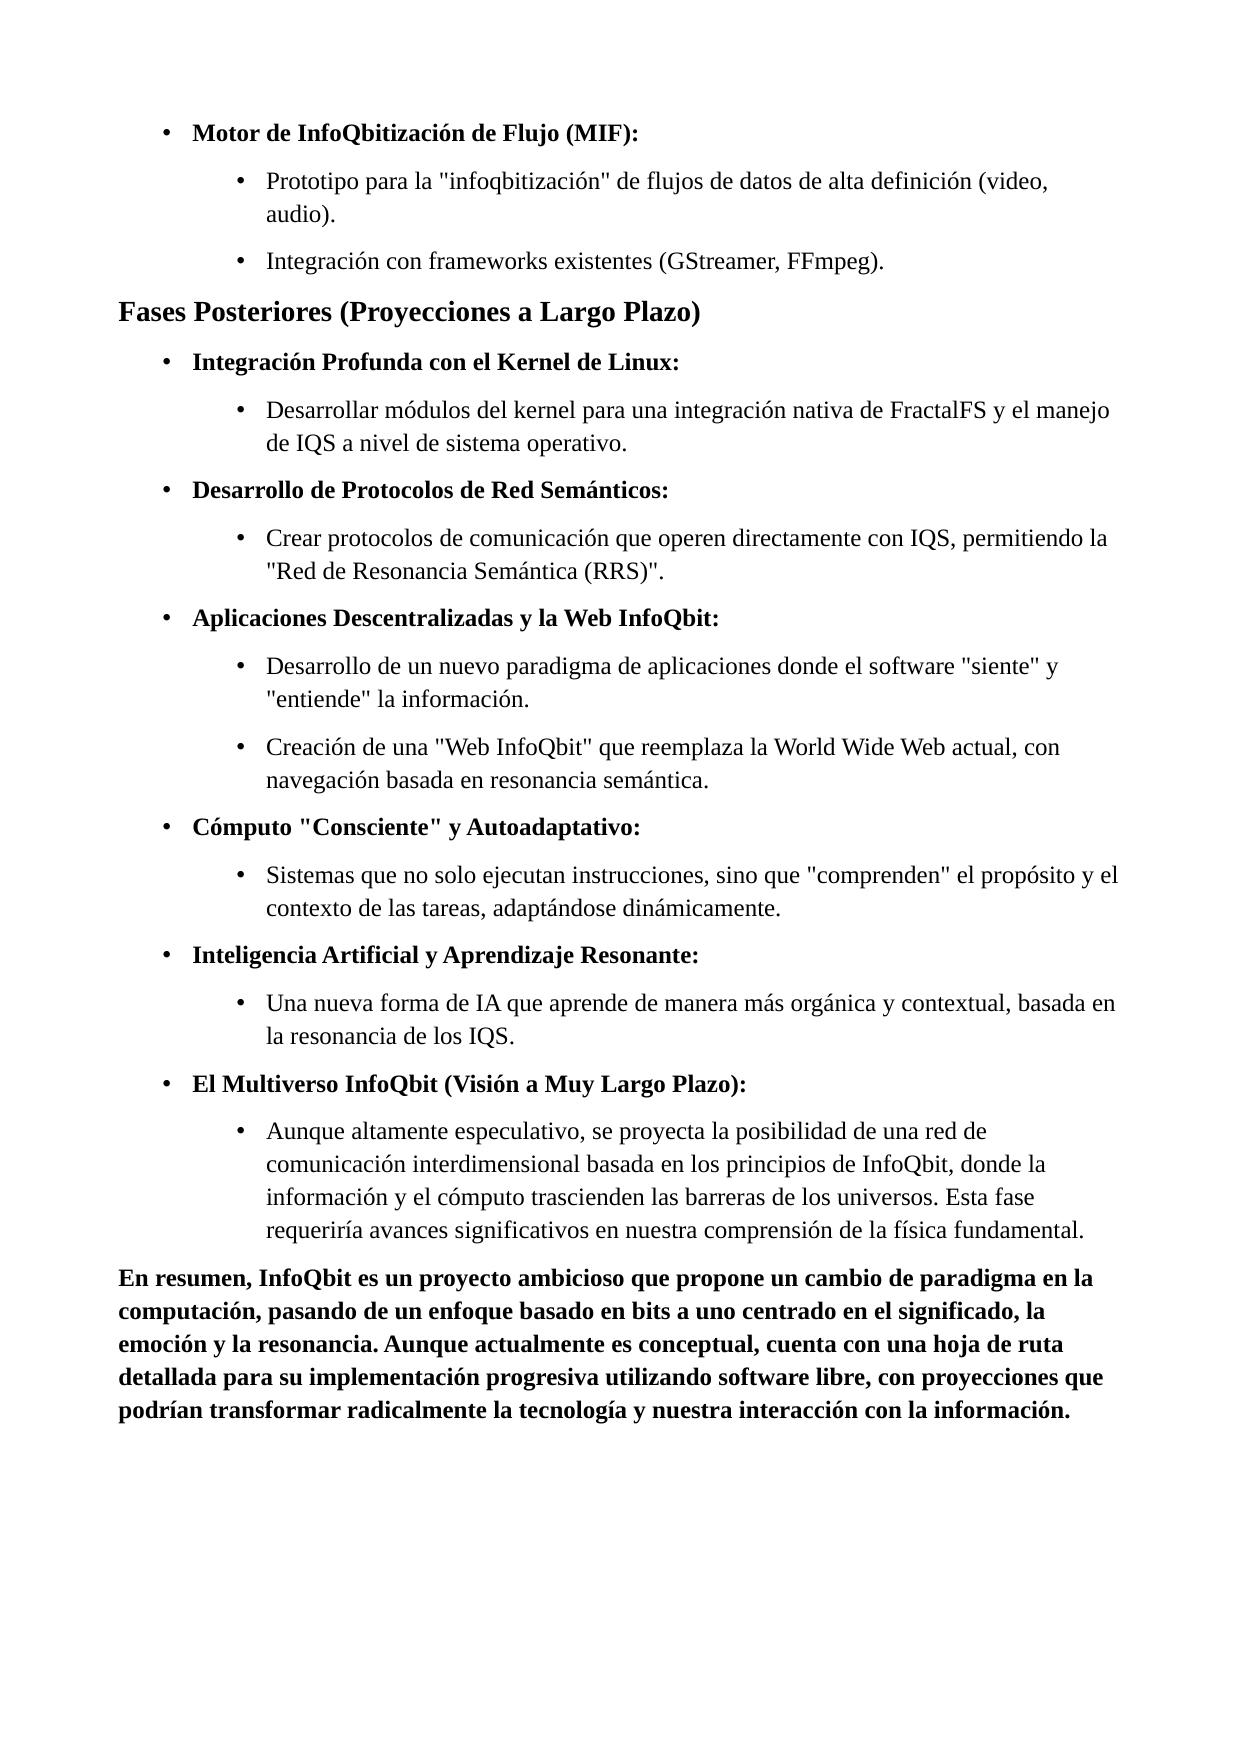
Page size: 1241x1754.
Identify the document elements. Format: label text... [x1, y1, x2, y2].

list Prototipo para la "infoqbitización" de flujos de datos de alta definición (video, audio). [236, 166, 1122, 227]
list Crear protocolos de comunicación que operen directamente con IQS, permitiendo la "Red de Resonancia Semántica (RRS)". [236, 523, 1122, 585]
list Aunque altamente especulativo, se proyecta la posibilidad de una red de comunicación interdimensional basada en los principios de InfoQbit, donde la información y el cómputo trascienden las barreras de los universos. Esta fase requeriría avances significativos en nuestra comprensión de la física fundamental. [236, 1116, 1122, 1244]
list Desarrollo de Protocolos de Red Semánticos: [162, 475, 1122, 504]
list Inteligencia Artificial y Aprendizaje Resonante: [162, 941, 1122, 969]
list Desarrollo de un nuevo paradigma de aplicaciones donde el software "siente" y "entiende" la información. [236, 651, 1122, 713]
list Una nueva forma de IA que aprende de manera más orgánica y contextual, basada en la resonancia de los IQS. [236, 988, 1122, 1050]
text En resumen, InfoQbit es un proyecto ambicioso que propone un cambio de paradigma en la computación, pasando de un enfoque basado en bits a uno centrado en el significado, la emoción y la resonancia. Aunque actualmente es conceptual, cuenta con una hoja de ruta detallada para su implementación progresiva utilizando software libre, con proyecciones que podrían transformar radicalmente la tecnología y nuestra interacción con la información. [118, 1263, 1122, 1424]
list El Multiverso InfoQbit (Visión a Muy Largo Plazo): [162, 1069, 1122, 1098]
list Cómputo "Consciente" y Autoadaptativo: [162, 812, 1122, 841]
list Creación de una "Web InfoQbit" que reemplaza la World Wide Web actual, con navegación basada en resonancia semántica. [236, 732, 1122, 793]
list Integración con frameworks existentes (GStreamer, FFmpeg). [236, 246, 1122, 275]
list Integración Profunda con el Kernel de Linux: [162, 347, 1122, 376]
subtitle Fases Posteriores (Proyecciones a Largo Plazo) [118, 294, 1122, 327]
list Desarrollar módulos del kernel para una integración nativa de FractalFS y el manejo de IQS a nivel de sistema operativo. [236, 395, 1122, 456]
list Motor de InfoQbitización de Flujo (MIF): [162, 118, 1122, 147]
list Aplicaciones Descentralizadas y la Web InfoQbit: [162, 603, 1122, 632]
list Sistemas que no solo ejecutan instrucciones, sino que "comprenden" el propósito y el contexto de las tareas, adaptándose dinámicamente. [236, 860, 1122, 922]
